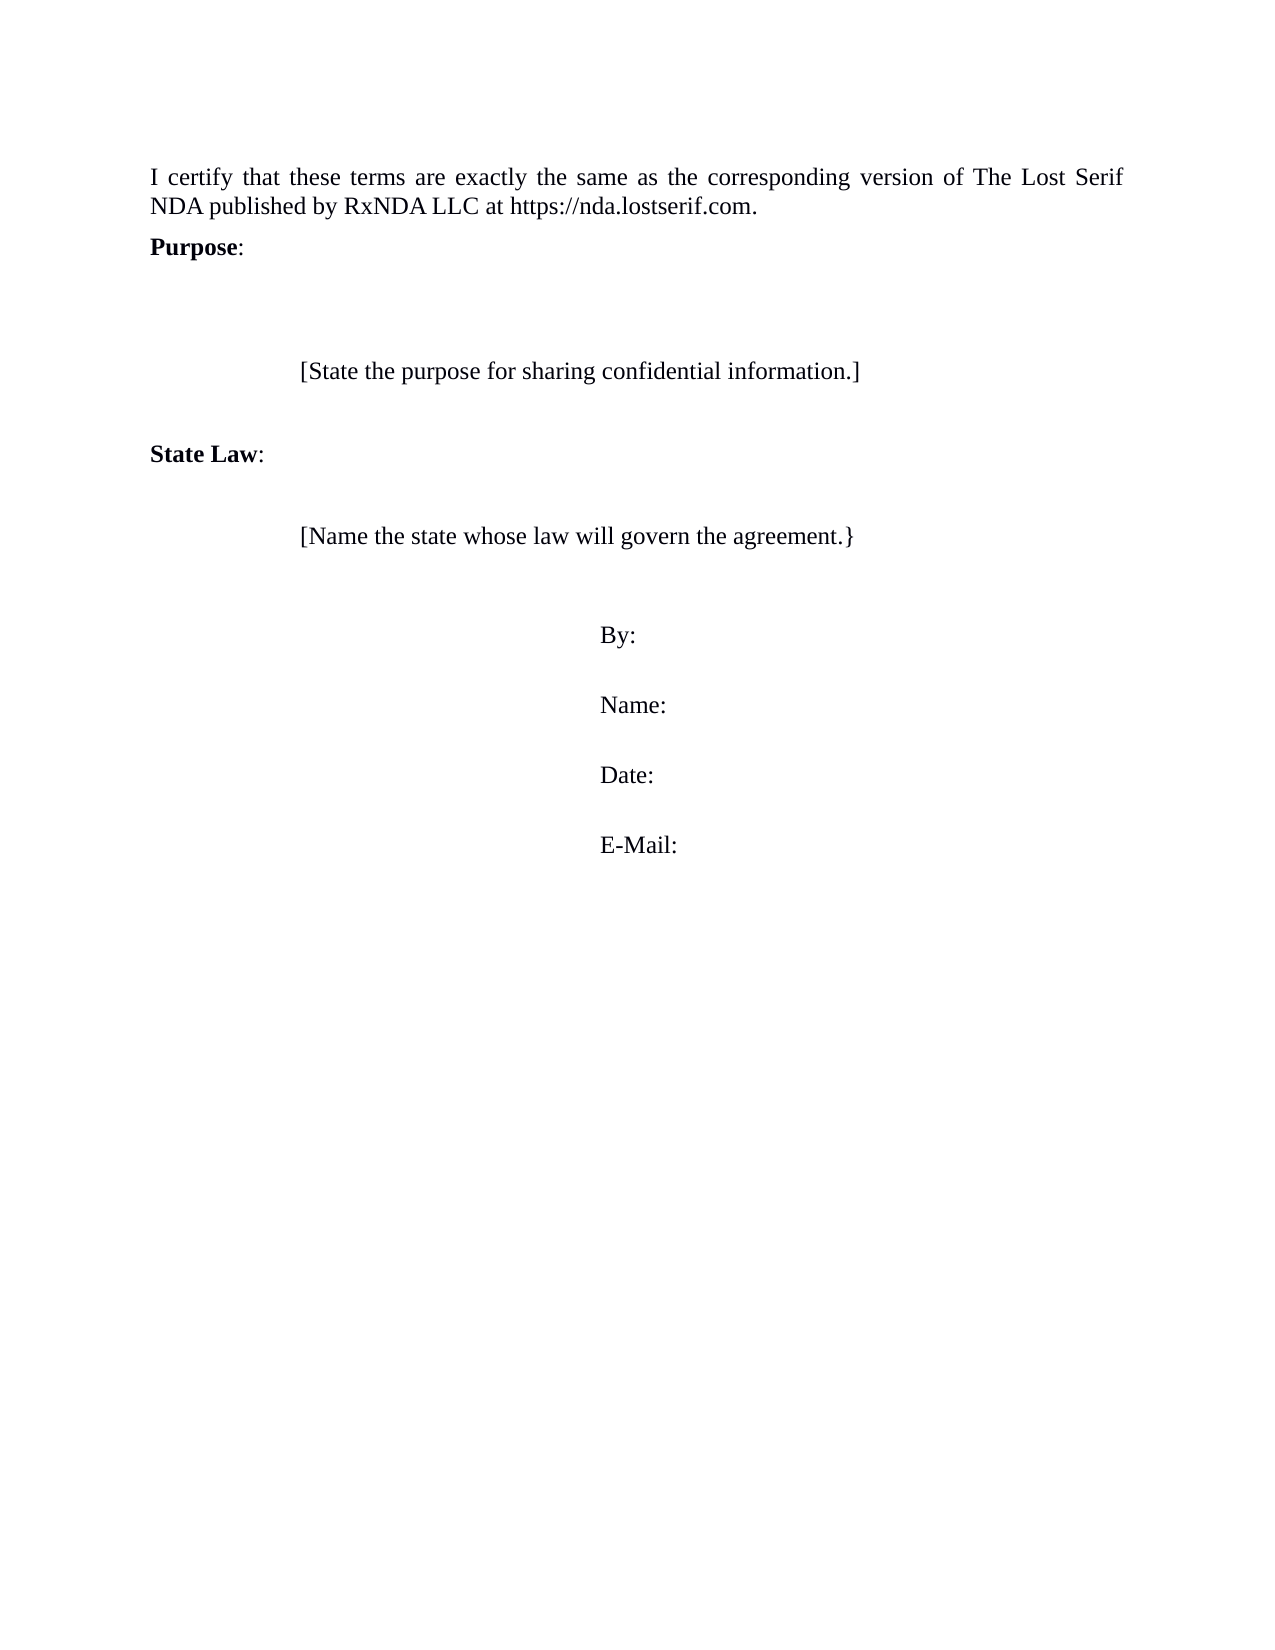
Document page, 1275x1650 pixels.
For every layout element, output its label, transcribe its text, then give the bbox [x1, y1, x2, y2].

text Date: [600, 760, 1125, 817]
text Purpose: [150, 232, 1125, 261]
text [State the purpose for sharing confidential information.] [150, 356, 1125, 385]
text State Law: [150, 439, 1125, 467]
text [Name the state whose law will govern the agreement.} [150, 521, 1125, 550]
text Name: [600, 690, 1125, 747]
text I certify that these terms are exactly the same as the corresponding version of The Lost Serif NDA published by RxNDA LLC at https://nda.lostserif.com. [150, 162, 1125, 220]
text E-Mail: [600, 830, 1125, 859]
text By: [600, 562, 1125, 677]
